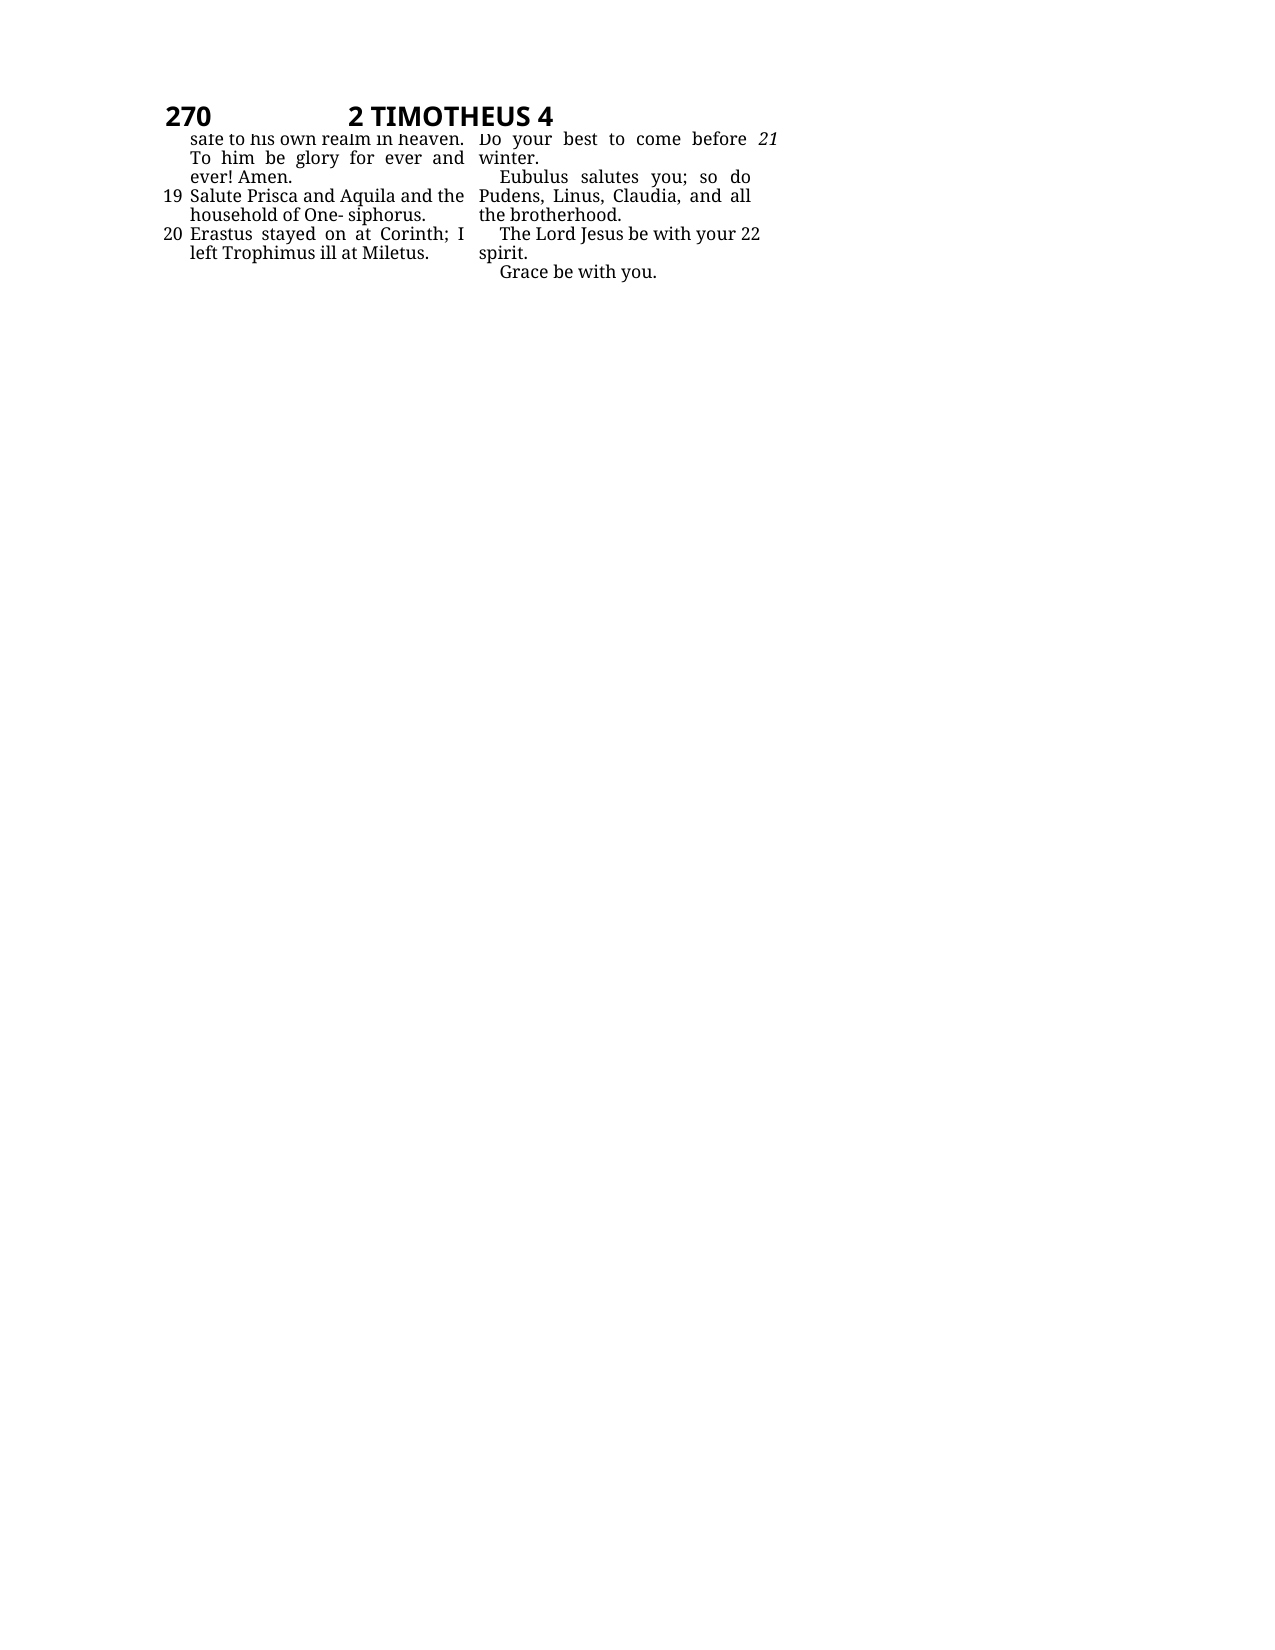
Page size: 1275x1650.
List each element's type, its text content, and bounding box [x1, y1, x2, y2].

text safe to his own realm in heaven. To him be glory for ever and ever! Amen. [190, 134, 465, 187]
text The Lord Jesus be with your 22 spirit. [478, 225, 780, 263]
text Do your best to come before 21 winter. [478, 130, 780, 168]
text Eubulus salutes you; so do Pudens, Linus, Claudia, and all the brotherhood. [478, 168, 751, 225]
list Erastus stayed on at Corinth; I left Trophimus ill at Miletus. [163, 225, 465, 263]
list Salute Prisca and Aquila and the household of One- siphorus. [163, 187, 465, 225]
text Grace be with you. [478, 263, 780, 283]
